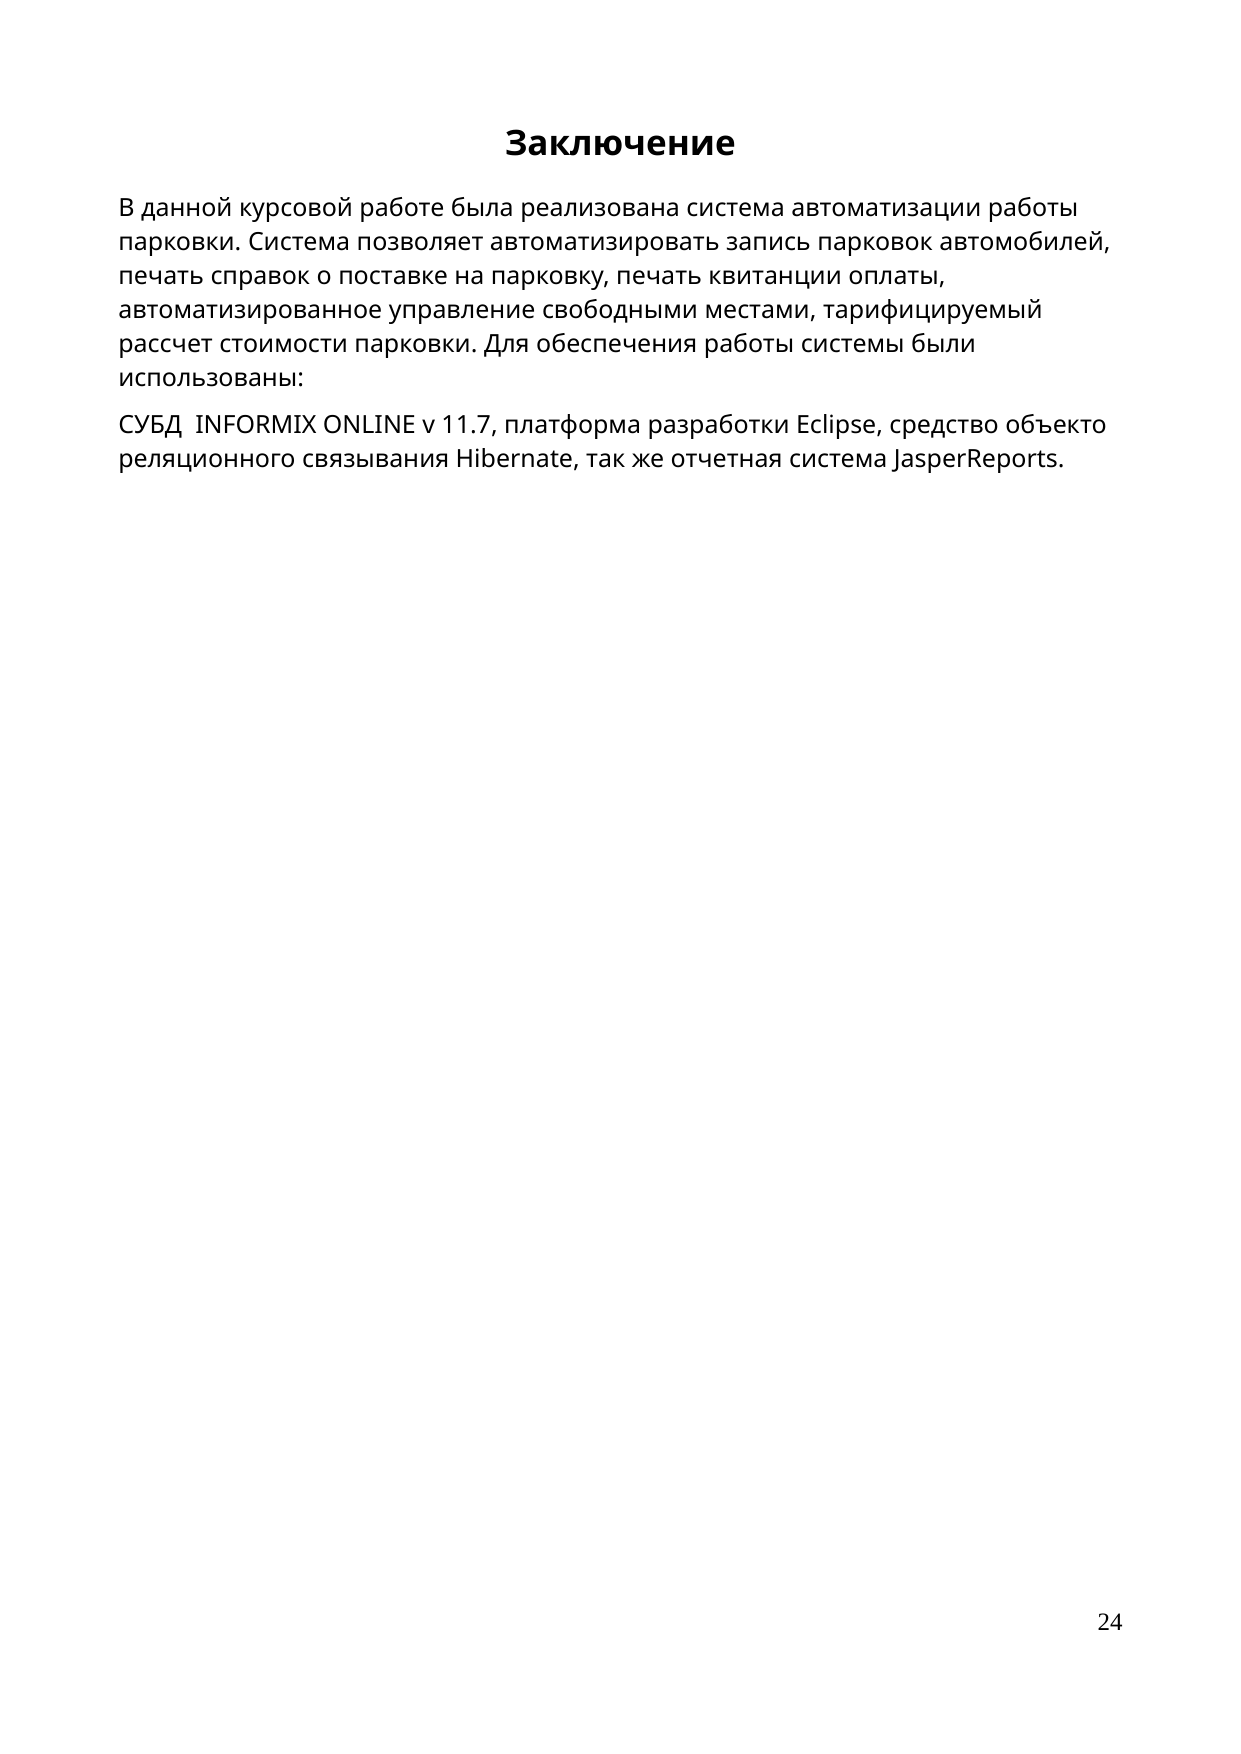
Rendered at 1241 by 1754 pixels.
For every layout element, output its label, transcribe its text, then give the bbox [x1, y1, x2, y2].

text СУБД INFORMIX ONLINE v 11.7, платформа разработки Eclipse, средство объекто реляционного связывания Hibernate, так же отчетная система JasperReports. [118, 407, 1122, 475]
subtitle Заключение [118, 118, 1122, 166]
text В данной курсовой работе была реализована система автоматизации работы парковки. Система позволяет автоматизировать запись парковок автомобилей, печать справок о поставке на парковку, печать квитанции оплаты, автоматизированное управление свободными местами, тарифицируемый рассчет стоимости парковки. Для обеспечения работы системы были использованы: [118, 190, 1122, 394]
